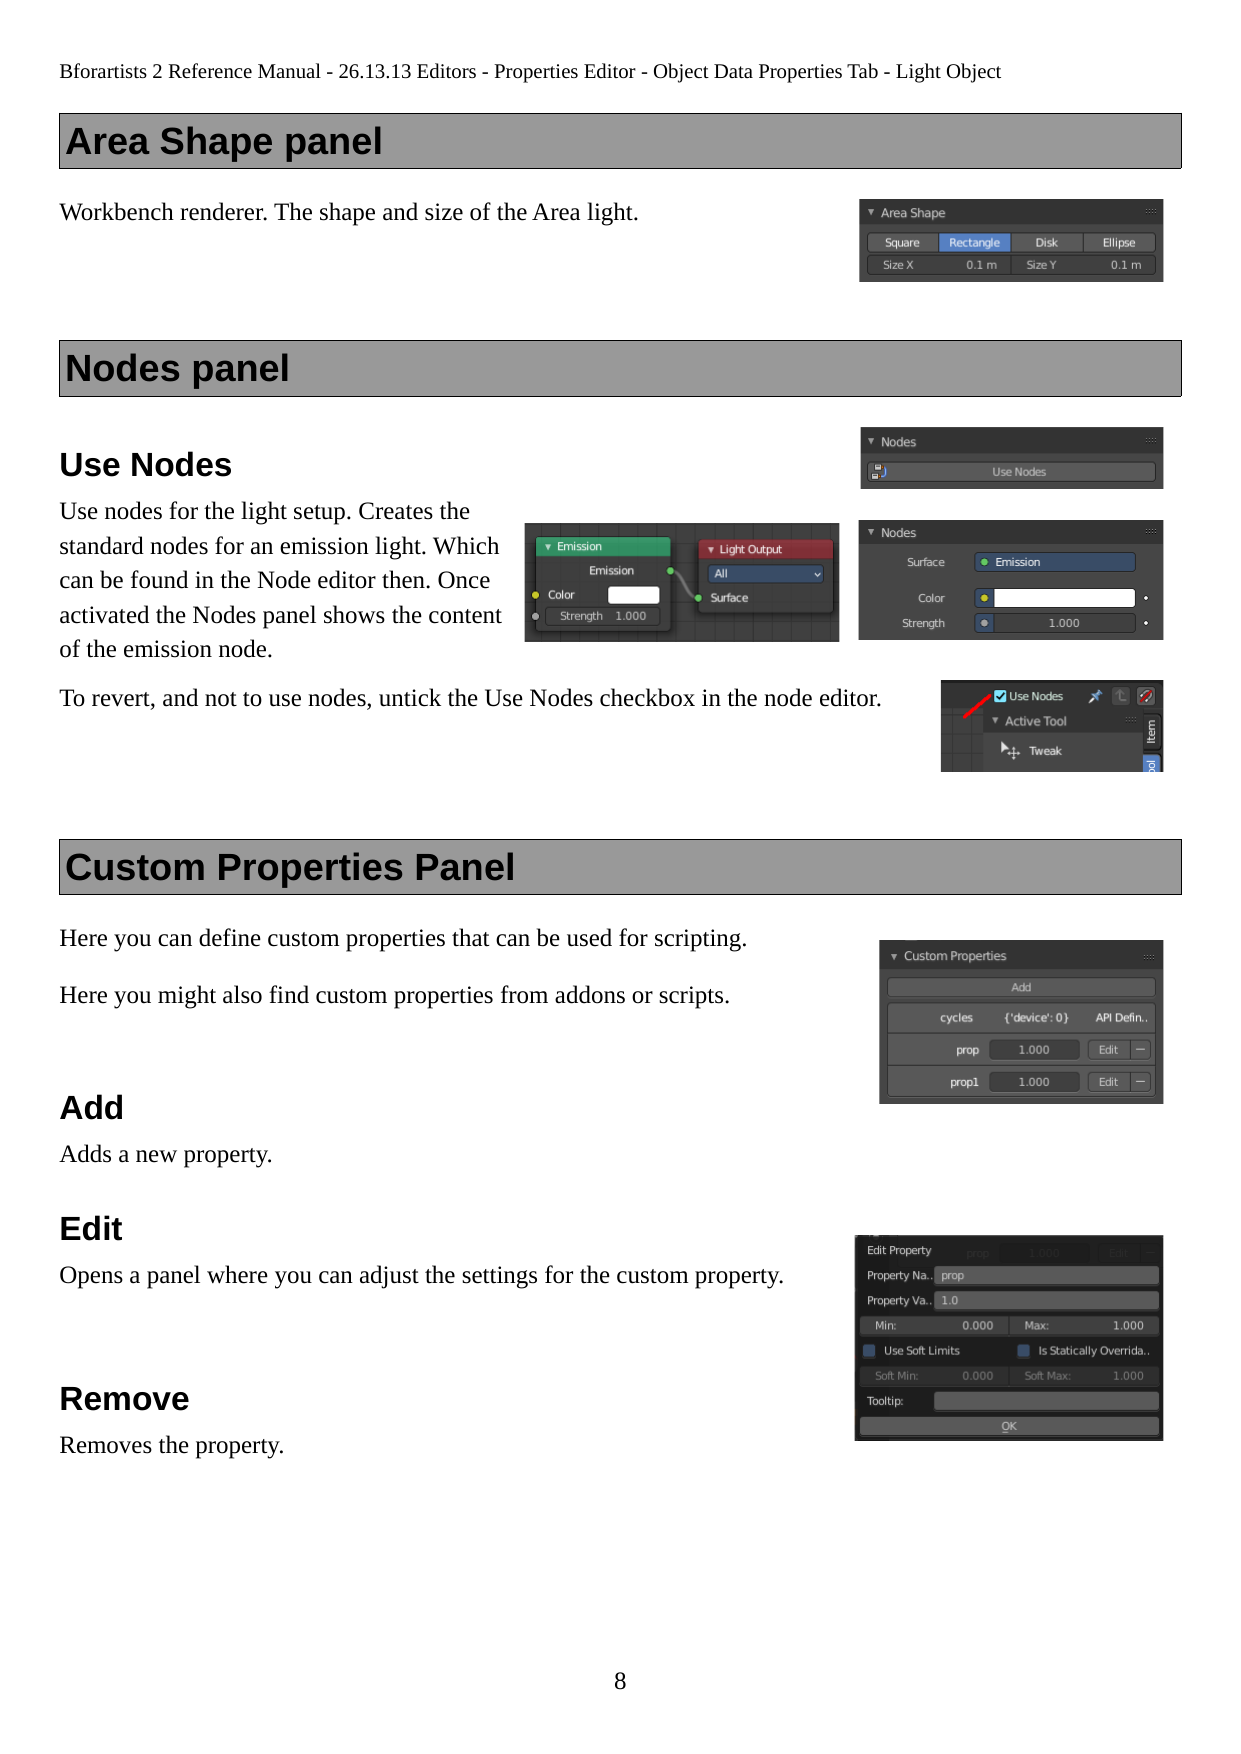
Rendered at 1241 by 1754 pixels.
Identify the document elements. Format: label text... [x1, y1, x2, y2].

picture [524, 523, 840, 642]
text Here you might also find custom properties from addons or scripts. [59, 981, 879, 1009]
subtitle Edit [59, 1209, 1181, 1247]
subtitle Add [59, 1088, 1181, 1126]
picture [854, 1235, 1164, 1441]
text To revert, and not to use nodes, untick the Use Nodes checkbox in the node editor. [59, 683, 940, 712]
picture [859, 199, 1164, 282]
subtitle Remove [59, 1379, 854, 1417]
subtitle [1164, 1379, 1181, 1417]
picture [860, 427, 1164, 489]
picture [940, 680, 1164, 772]
text Removes the property. [59, 1430, 1181, 1459]
text Adds a new property. [59, 1139, 1181, 1168]
subtitle Use Nodes [59, 445, 860, 484]
table_header Area Shape panel [60, 114, 1181, 168]
table_header Nodes panel [60, 341, 1181, 396]
text Use nodes for the light setup. Creates the standard nodes for an emission light. Which can be found in the Node editor then. Once activated the Nodes panel shows the content of the emission node. [59, 496, 1181, 663]
text Opens a panel where you can adjust the settings for the custom property. [59, 1260, 854, 1289]
subtitle [1164, 445, 1181, 484]
text Workbench renderer. The shape and size of the Area light. [59, 197, 1181, 225]
table_header Custom Properties Panel [60, 840, 1181, 894]
picture [879, 940, 1164, 1104]
picture [858, 520, 1164, 640]
text Here you can define custom properties that can be used for scripting. [59, 923, 1181, 952]
